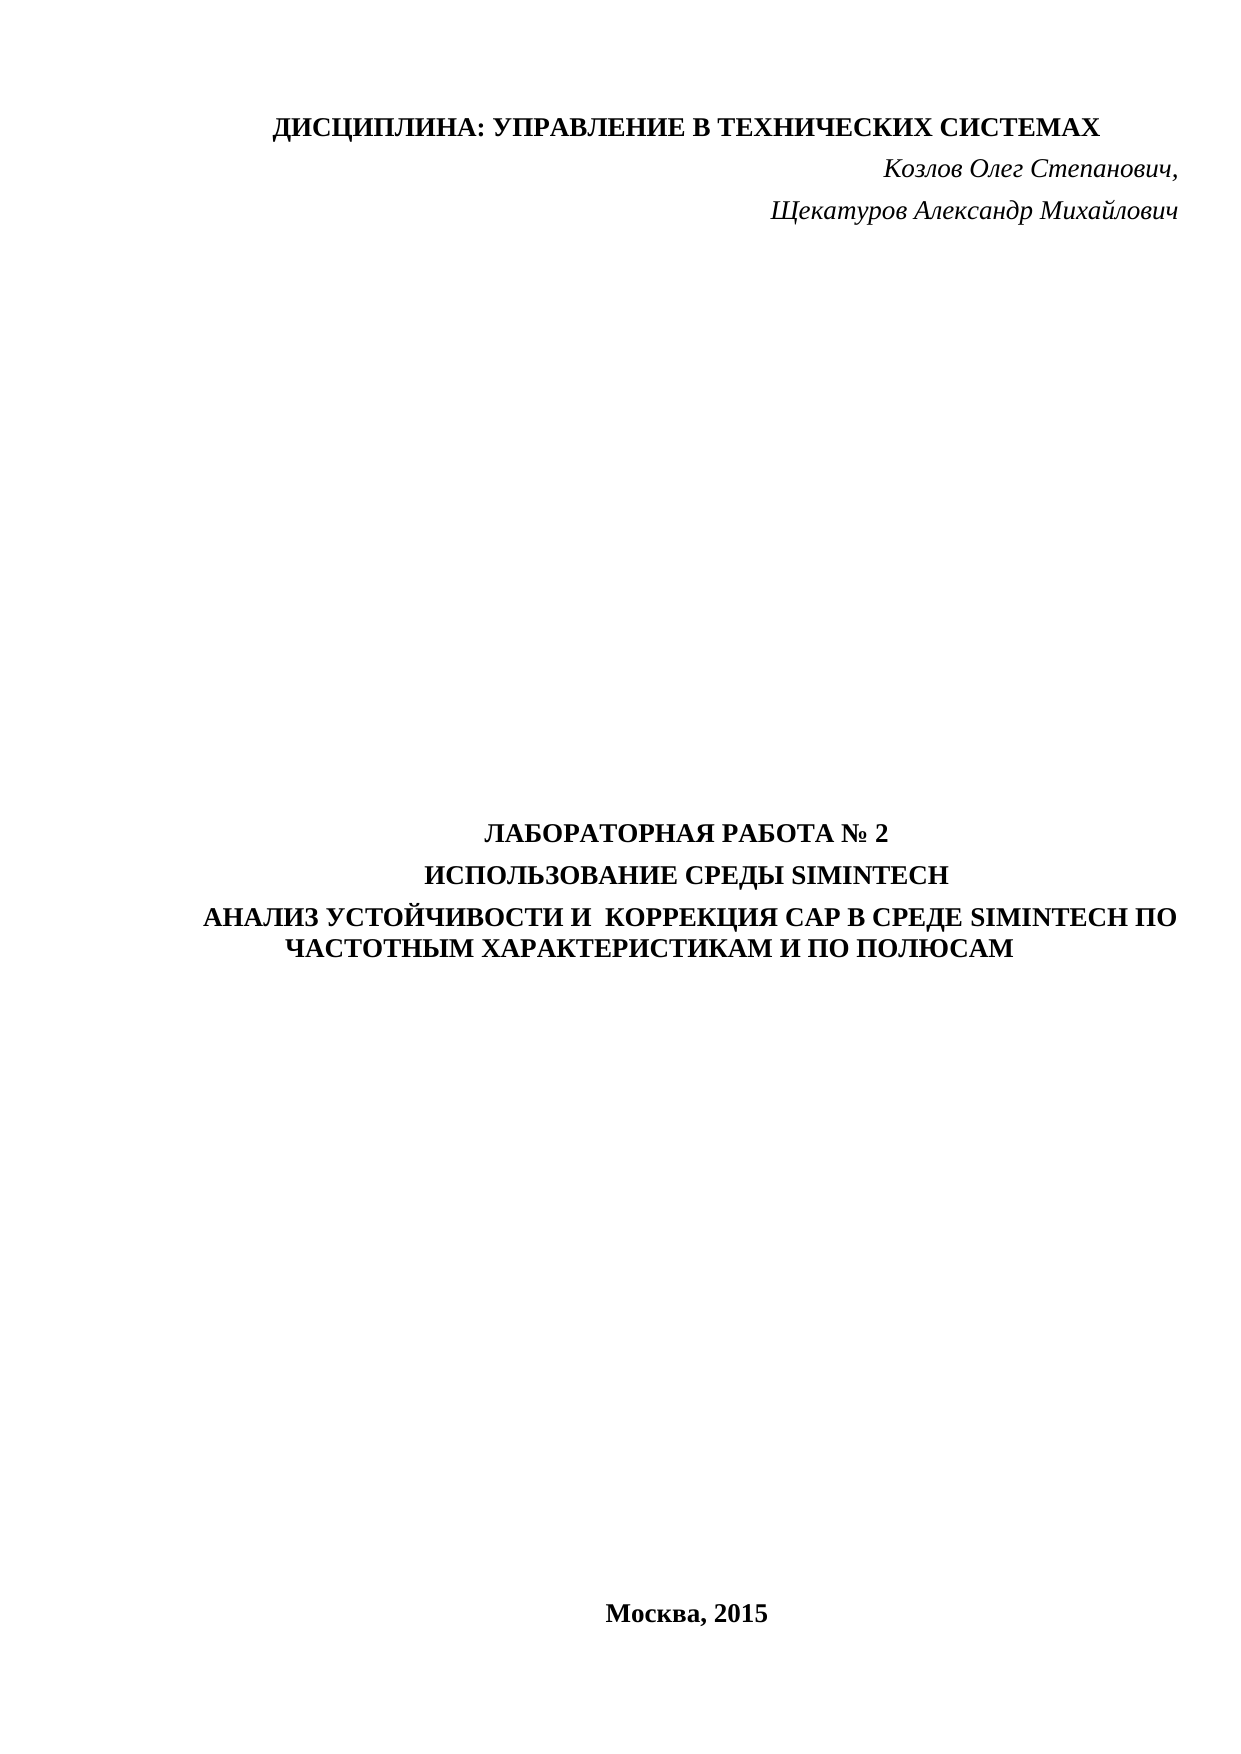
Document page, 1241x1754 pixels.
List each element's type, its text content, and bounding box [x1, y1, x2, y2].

text Щекатуров Александр Михайлович [118, 194, 1181, 225]
text Козлов Олег Степанович, [118, 153, 1181, 184]
text АНАЛИЗ УСТОЙЧИВОСТИ И КОРРЕКЦИЯ САР В СРЕДЕ SIMINTECH ПО ЧАСТОТНЫМ ХАРАКТЕРИСТИКАМ И ПО ПОЛЮСАМ [118, 901, 1181, 963]
text ИСПОЛЬЗОВАНИЕ СРЕДЫ SIMINTECH [118, 859, 1181, 890]
text ДИСЦИПЛИНА: УПРАВЛЕНИЕ В ТЕХНИЧЕСКИХ СИСТЕМАХ [118, 111, 1181, 142]
text Москва, 2015 [118, 1597, 1181, 1628]
text ЛАБОРАТОРНАЯ РАБОТА № 2 [118, 818, 1181, 849]
